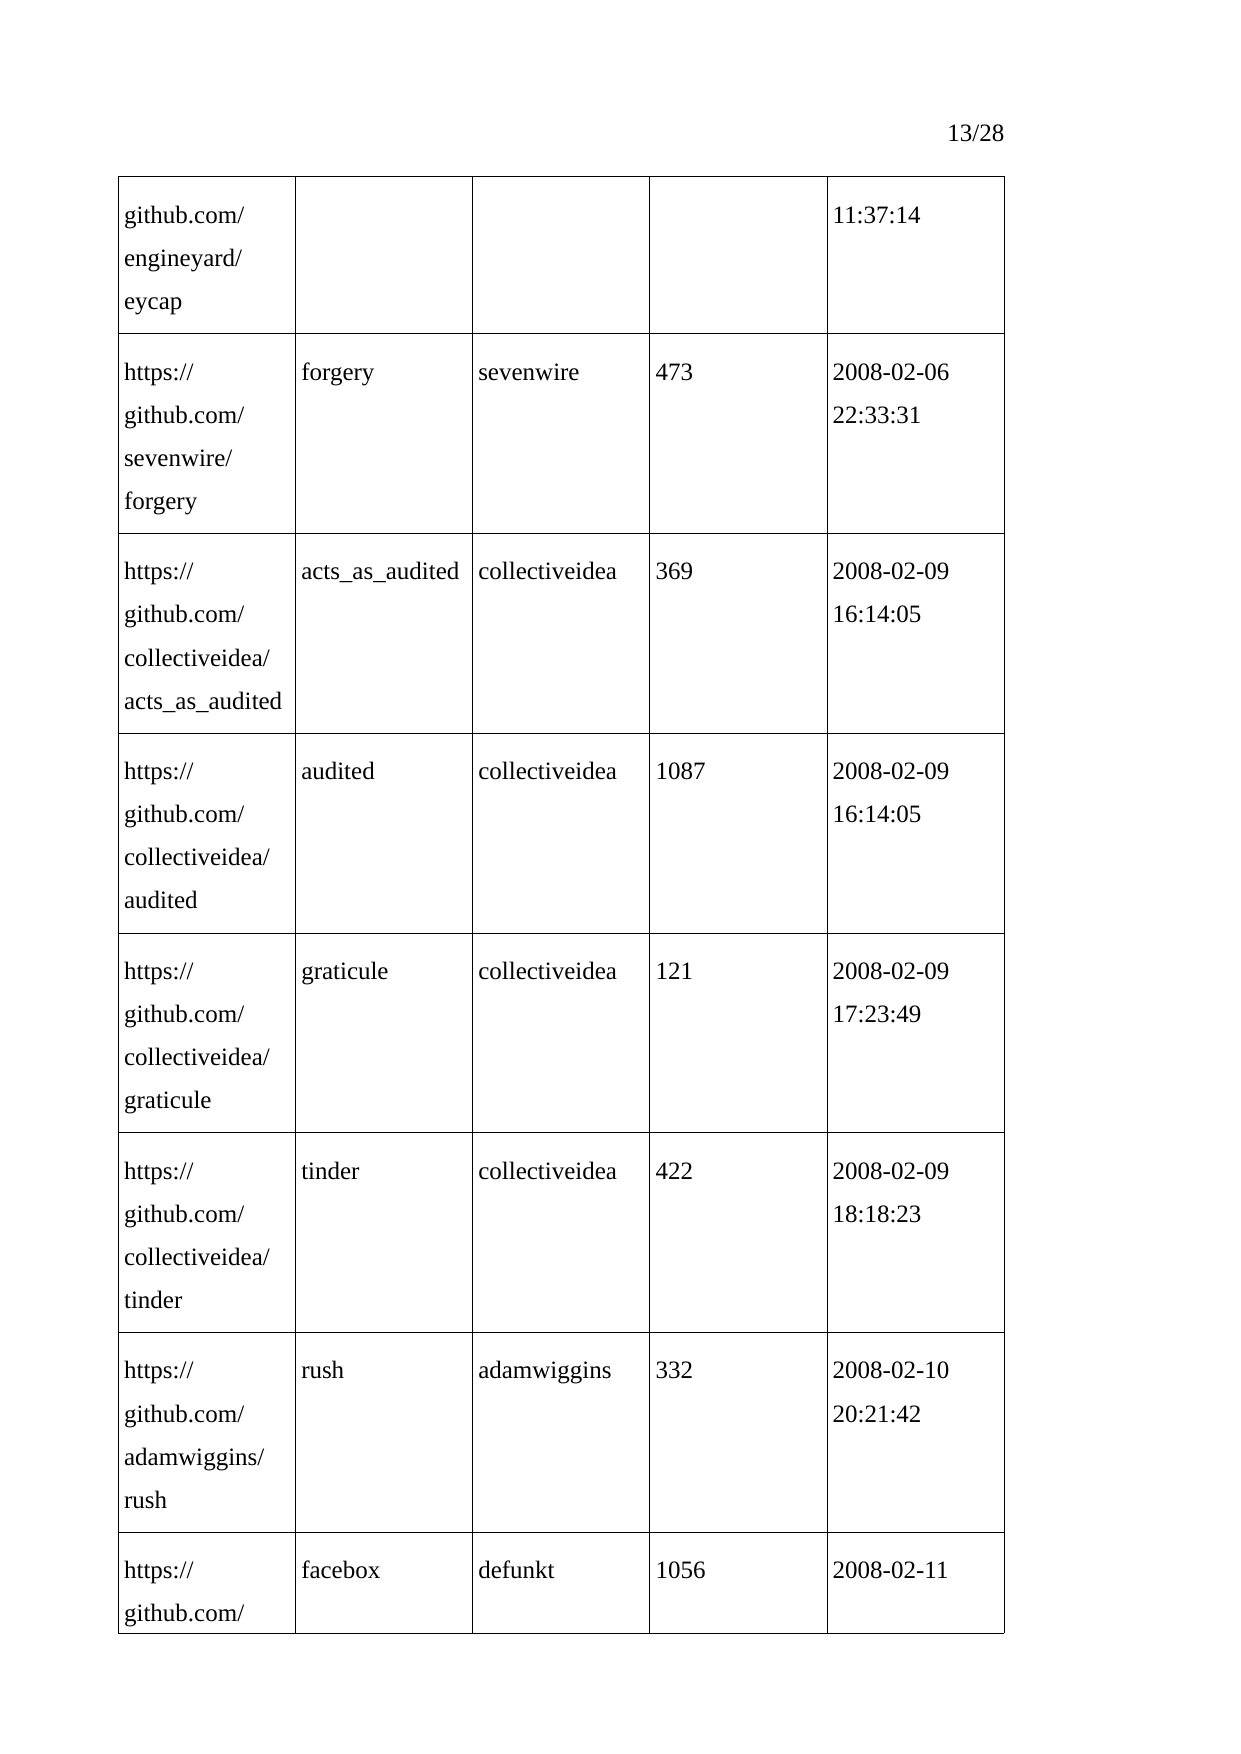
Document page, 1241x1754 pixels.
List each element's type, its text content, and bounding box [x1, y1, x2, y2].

table_cell [296, 177, 472, 333]
table_cell facebox [296, 1533, 472, 1633]
table_cell collectiveidea [473, 934, 649, 1132]
table_cell 422 [650, 1133, 827, 1332]
table_cell collectiveidea [473, 1133, 649, 1332]
table_cell rush [296, 1333, 472, 1532]
table_cell https://github.com/collectiveidea/tinder [119, 1133, 295, 1332]
table_cell 2008-02-09 16:14:05 [828, 534, 1004, 733]
table_cell https://github.com/collectiveidea/graticule [119, 934, 295, 1132]
table_cell [473, 177, 649, 333]
table_cell audited [296, 734, 472, 932]
table_cell 473 [650, 334, 827, 533]
table_cell github.com/engineyard/eycap [119, 177, 295, 333]
table_cell forgery [296, 334, 472, 533]
table_cell 2008-02-06 22:33:31 [828, 334, 1004, 533]
table_cell https://github.com/ [119, 1533, 295, 1633]
table_cell https://github.com/collectiveidea/acts_as_audited [119, 534, 295, 733]
table_cell https://github.com/collectiveidea/audited [119, 734, 295, 932]
table_cell https://github.com/sevenwire/forgery [119, 334, 295, 533]
table_cell 2008-02-10 20:21:42 [828, 1333, 1004, 1532]
table_cell collectiveidea [473, 734, 649, 932]
table_cell https://github.com/adamwiggins/rush [119, 1333, 295, 1532]
table_cell 1087 [650, 734, 827, 932]
table_cell 11:37:14 [828, 177, 1004, 333]
table_cell 2008-02-11 [828, 1533, 1004, 1633]
table_cell 121 [650, 934, 827, 1132]
table_cell defunkt [473, 1533, 649, 1633]
table_cell 2008-02-09 17:23:49 [828, 934, 1004, 1132]
table_cell sevenwire [473, 334, 649, 533]
table_cell tinder [296, 1133, 472, 1332]
table_cell 369 [650, 534, 827, 733]
table_cell 2008-02-09 16:14:05 [828, 734, 1004, 932]
table_cell collectiveidea [473, 534, 649, 733]
table_cell acts_as_audited [296, 534, 472, 733]
table_cell 2008-02-09 18:18:23 [828, 1133, 1004, 1332]
table_cell 332 [650, 1333, 827, 1532]
table_cell [650, 177, 827, 333]
table_cell adamwiggins [473, 1333, 649, 1532]
table_cell graticule [296, 934, 472, 1132]
table_cell 1056 [650, 1533, 827, 1633]
